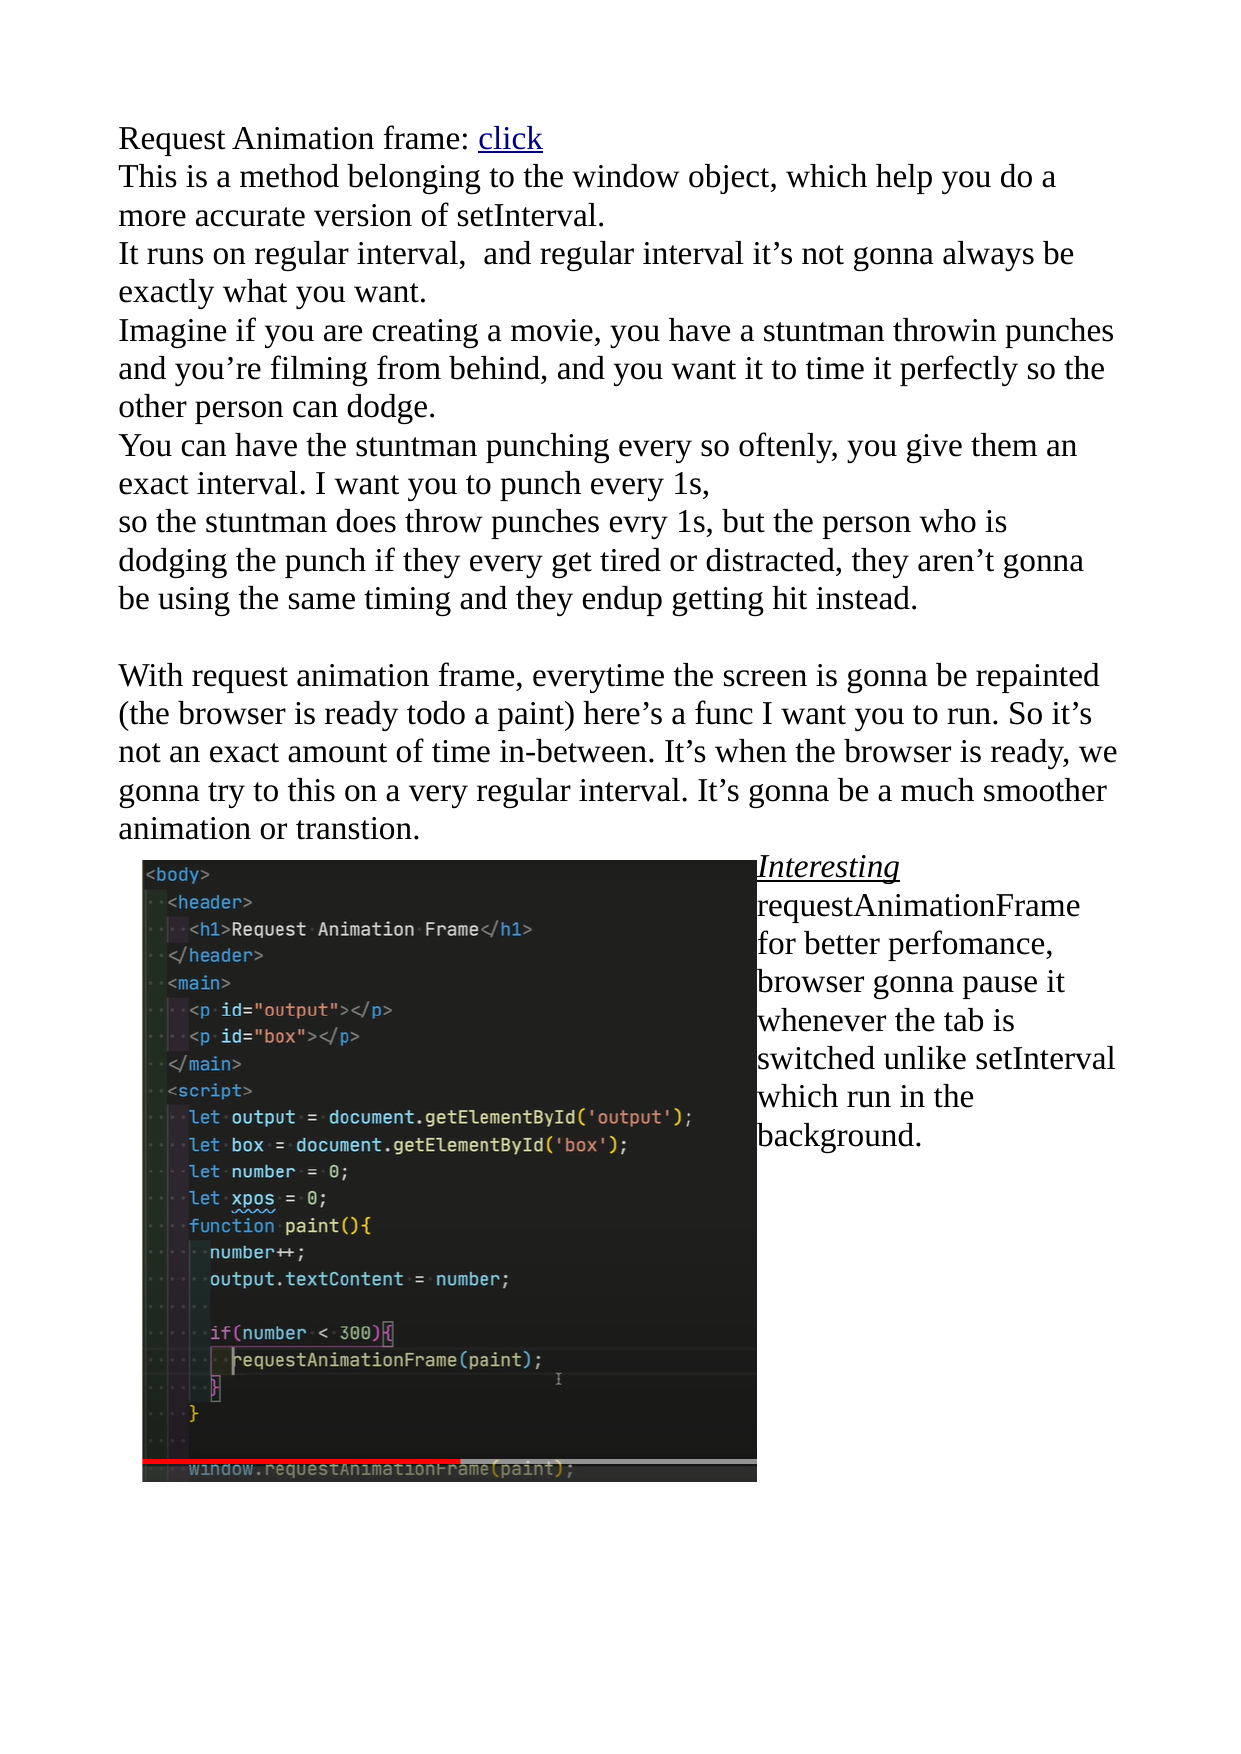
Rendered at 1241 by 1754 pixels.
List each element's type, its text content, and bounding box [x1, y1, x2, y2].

text You can have the stuntman punching every so oftenly, you give them an exact interval. I want you to punch every 1s, [118, 425, 1122, 501]
text Request Animation frame: click [118, 118, 1122, 156]
picture [142, 860, 757, 1482]
text Imagine if you are creating a movie, you have a stuntman throwin punches and you’re filming from behind, and you want it to time it perfectly so the other person can dodge. [118, 310, 1122, 425]
text Interesting [118, 846, 1122, 885]
text It runs on regular interval, and regular interval it’s not gonna always be exactly what you want. [118, 233, 1122, 310]
text [118, 885, 142, 1153]
text With request animation frame, everytime the screen is gonna be repainted (the browser is ready todo a paint) here’s a func I want you to run. So it’s not an exact amount of time in-between. It’s when the browser is ready, we gonna try to this on a very regular interval. It’s gonna be a much smoother animation or transtion. [118, 655, 1122, 846]
text This is a method belonging to the window object, which help you do a more accurate version of setInterval. [118, 156, 1122, 233]
text so the stuntman does throw punches evry 1s, but the person who is dodging the punch if they every get tired or distracted, they aren’t gonna be using the same timing and they endup getting hit instead. [118, 501, 1122, 616]
text requestAnimationFrame for better perfomance, browser gonna pause it whenever the tab is switched unlike setInterval which run in the background. [757, 885, 1122, 1153]
